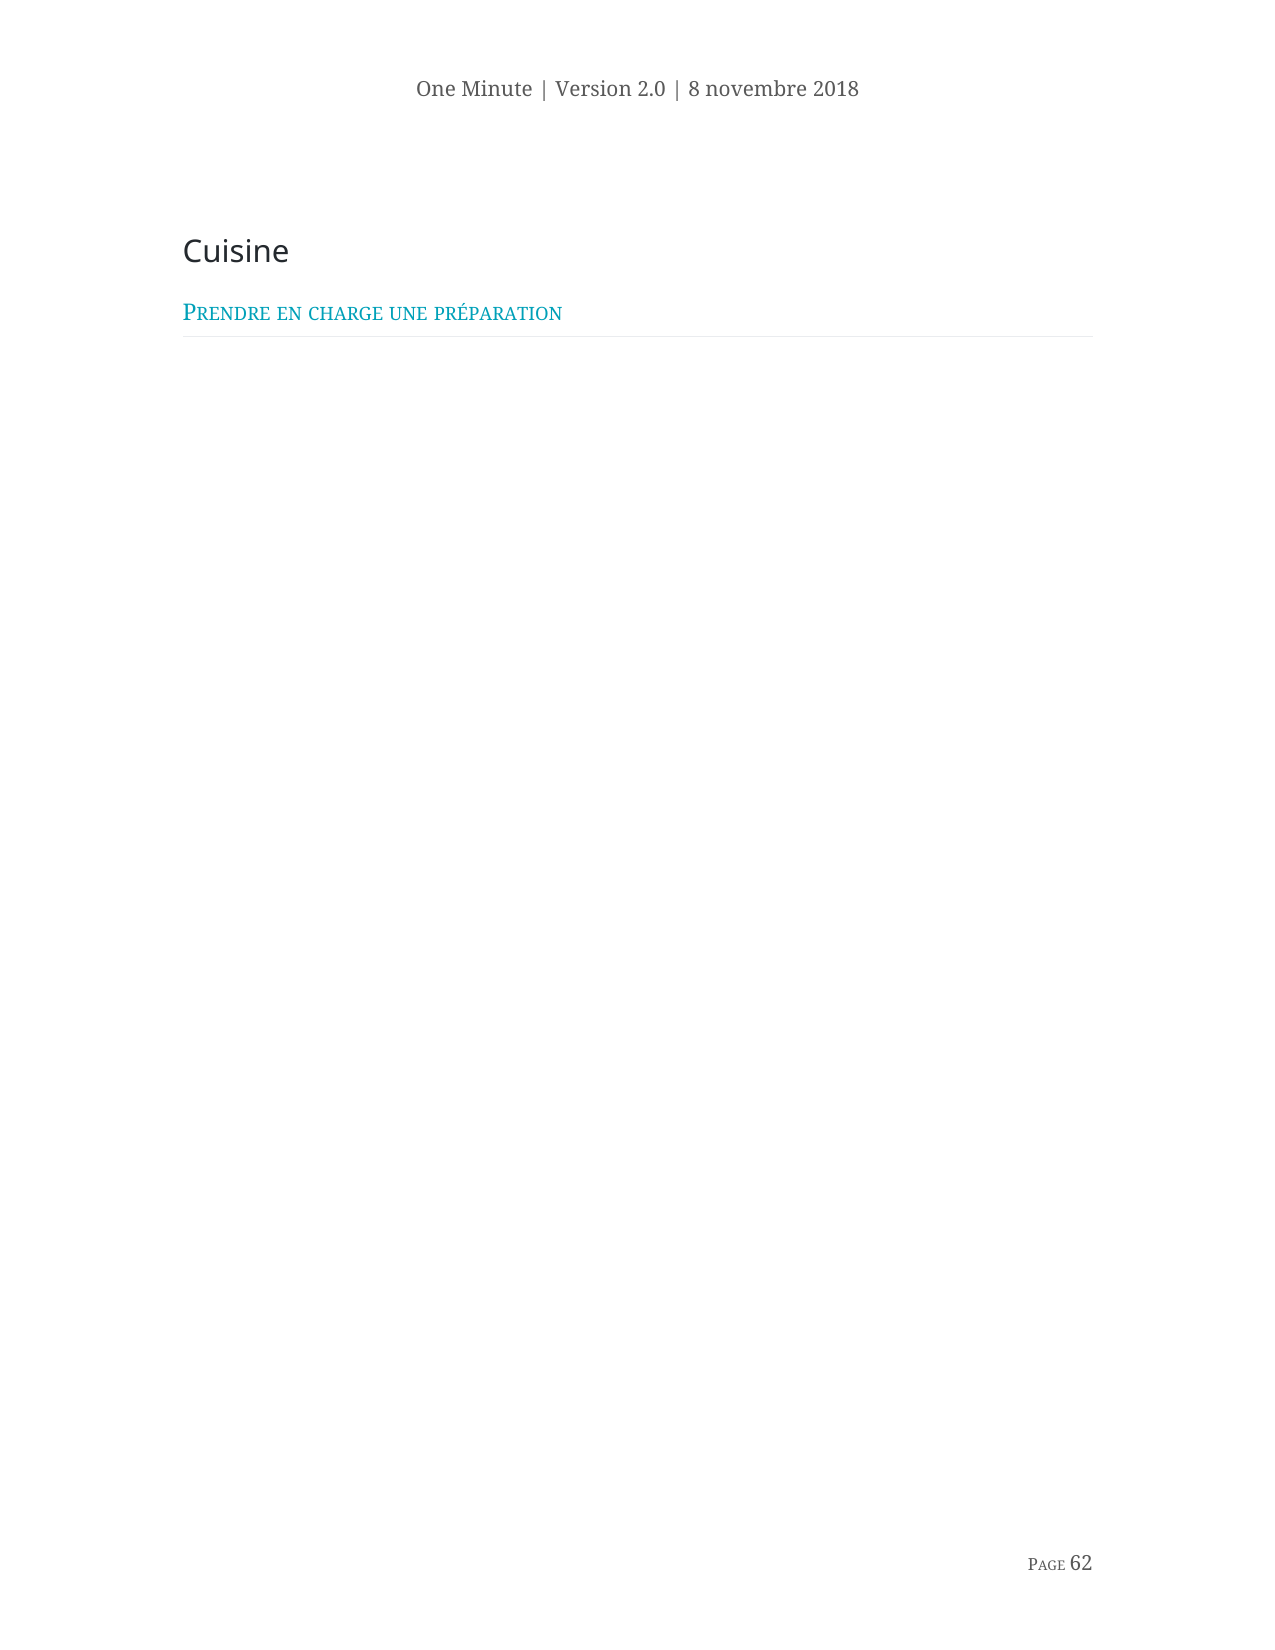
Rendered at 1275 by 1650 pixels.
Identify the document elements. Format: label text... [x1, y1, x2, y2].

subtitle Prendre en charge une préparation [182, 296, 1093, 337]
subtitle Cuisine [182, 229, 1093, 271]
